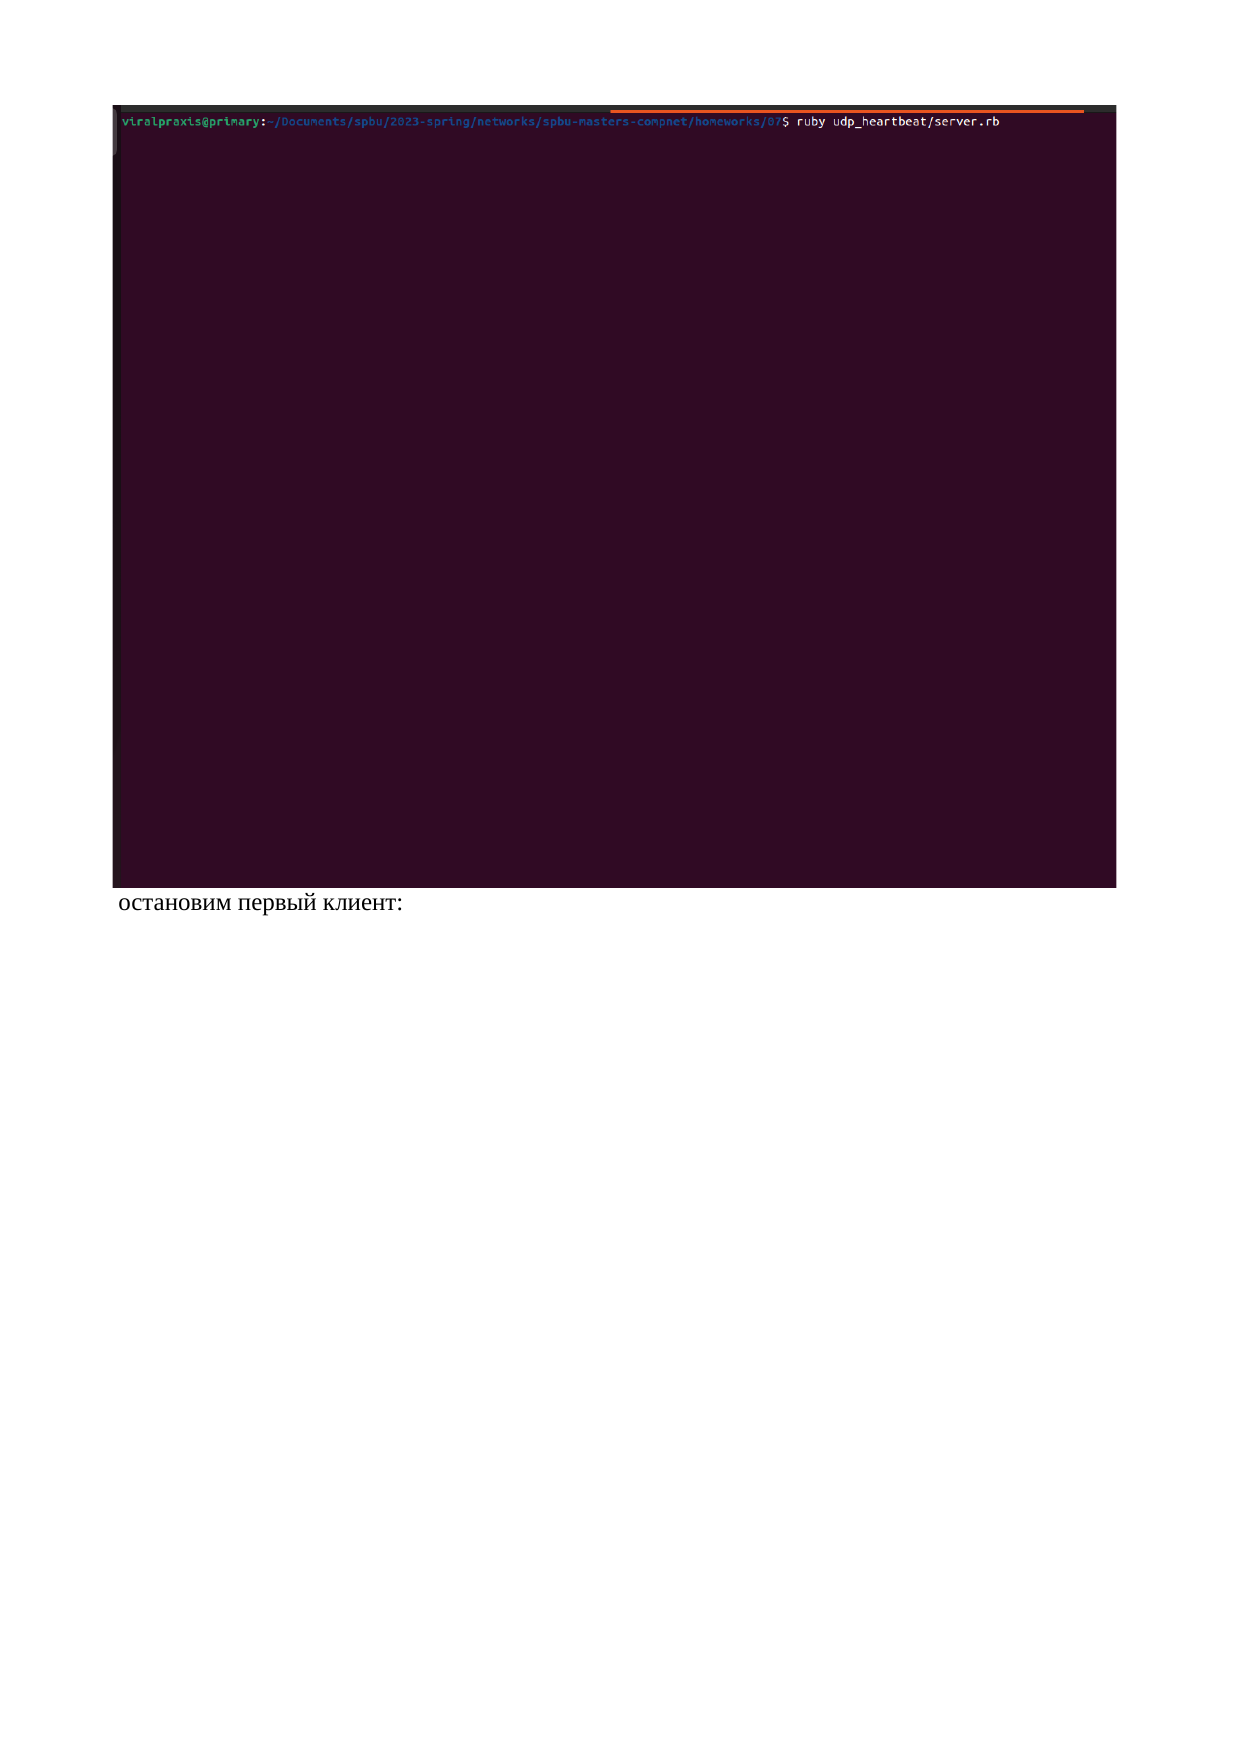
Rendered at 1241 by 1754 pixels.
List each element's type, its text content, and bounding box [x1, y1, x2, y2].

picture [112, 105, 1117, 888]
text остановим первый клиент: [118, 118, 1122, 916]
